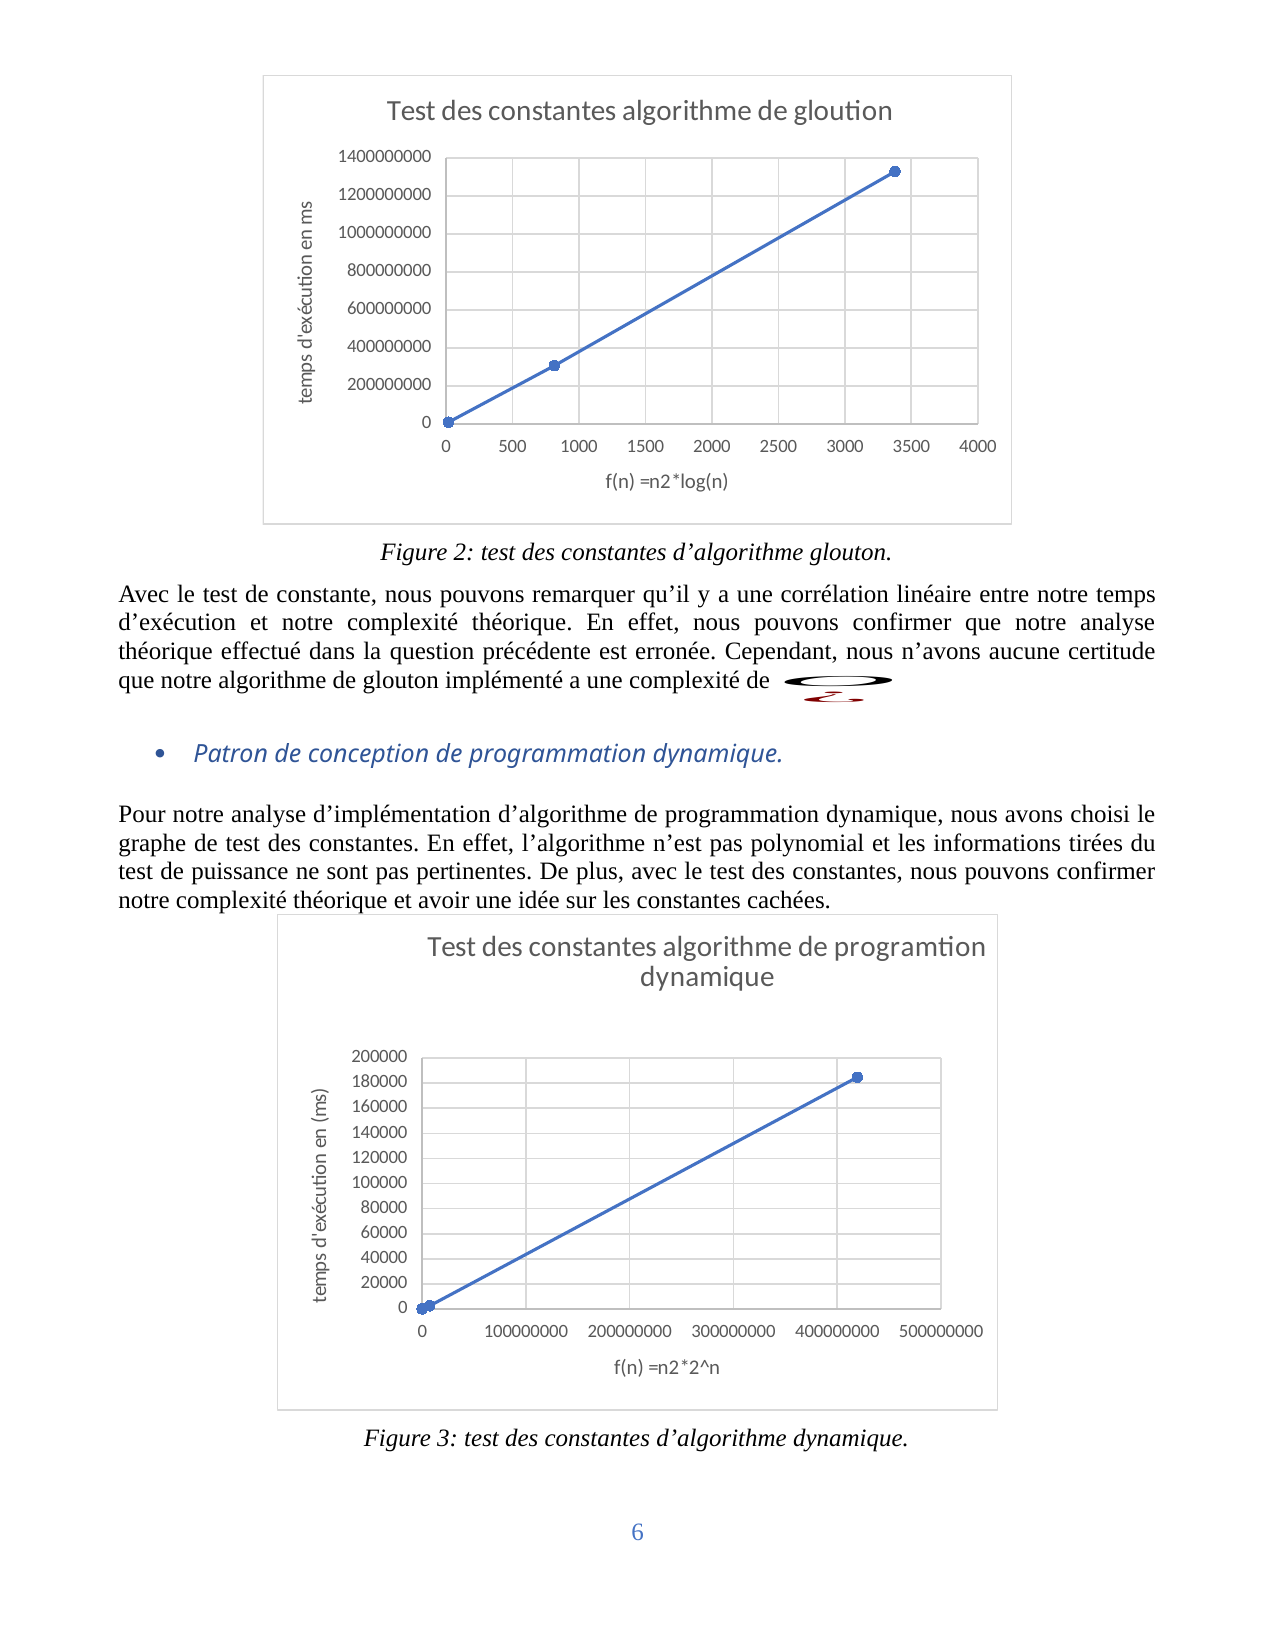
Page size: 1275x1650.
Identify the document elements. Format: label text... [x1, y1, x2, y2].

text Figure 2: test des constantes d’algorithme glouton. [118, 537, 1157, 566]
text Figure 3: test des constantes d’algorithme dynamique. [118, 1423, 1157, 1452]
subtitle Patron de conception de programmation dynamique. [156, 736, 1157, 770]
text Avec le test de constante, nous pouvons remarquer qu’il y a une corrélation linéaire entre notre temps d’exécution et notre complexité théorique. En effet, nous pouvons confirmer que notre analyse théorique effectué dans la question précédente est erronée. Cependant, nous n’avons aucune certitude que notre algorithme de glouton implémenté a une complexité de [118, 579, 1157, 703]
text Pour notre analyse d’implémentation d’algorithme de programmation dynamique, nous avons choisi le graphe de test des constantes. En effet, l’algorithme n’est pas polynomial et les informations tirées du test de puissance ne sont pas pertinentes. De plus, avec le test des constantes, nous pouvons confirmer notre complexité théorique et avoir une idée sur les constantes cachées. [118, 799, 1157, 914]
